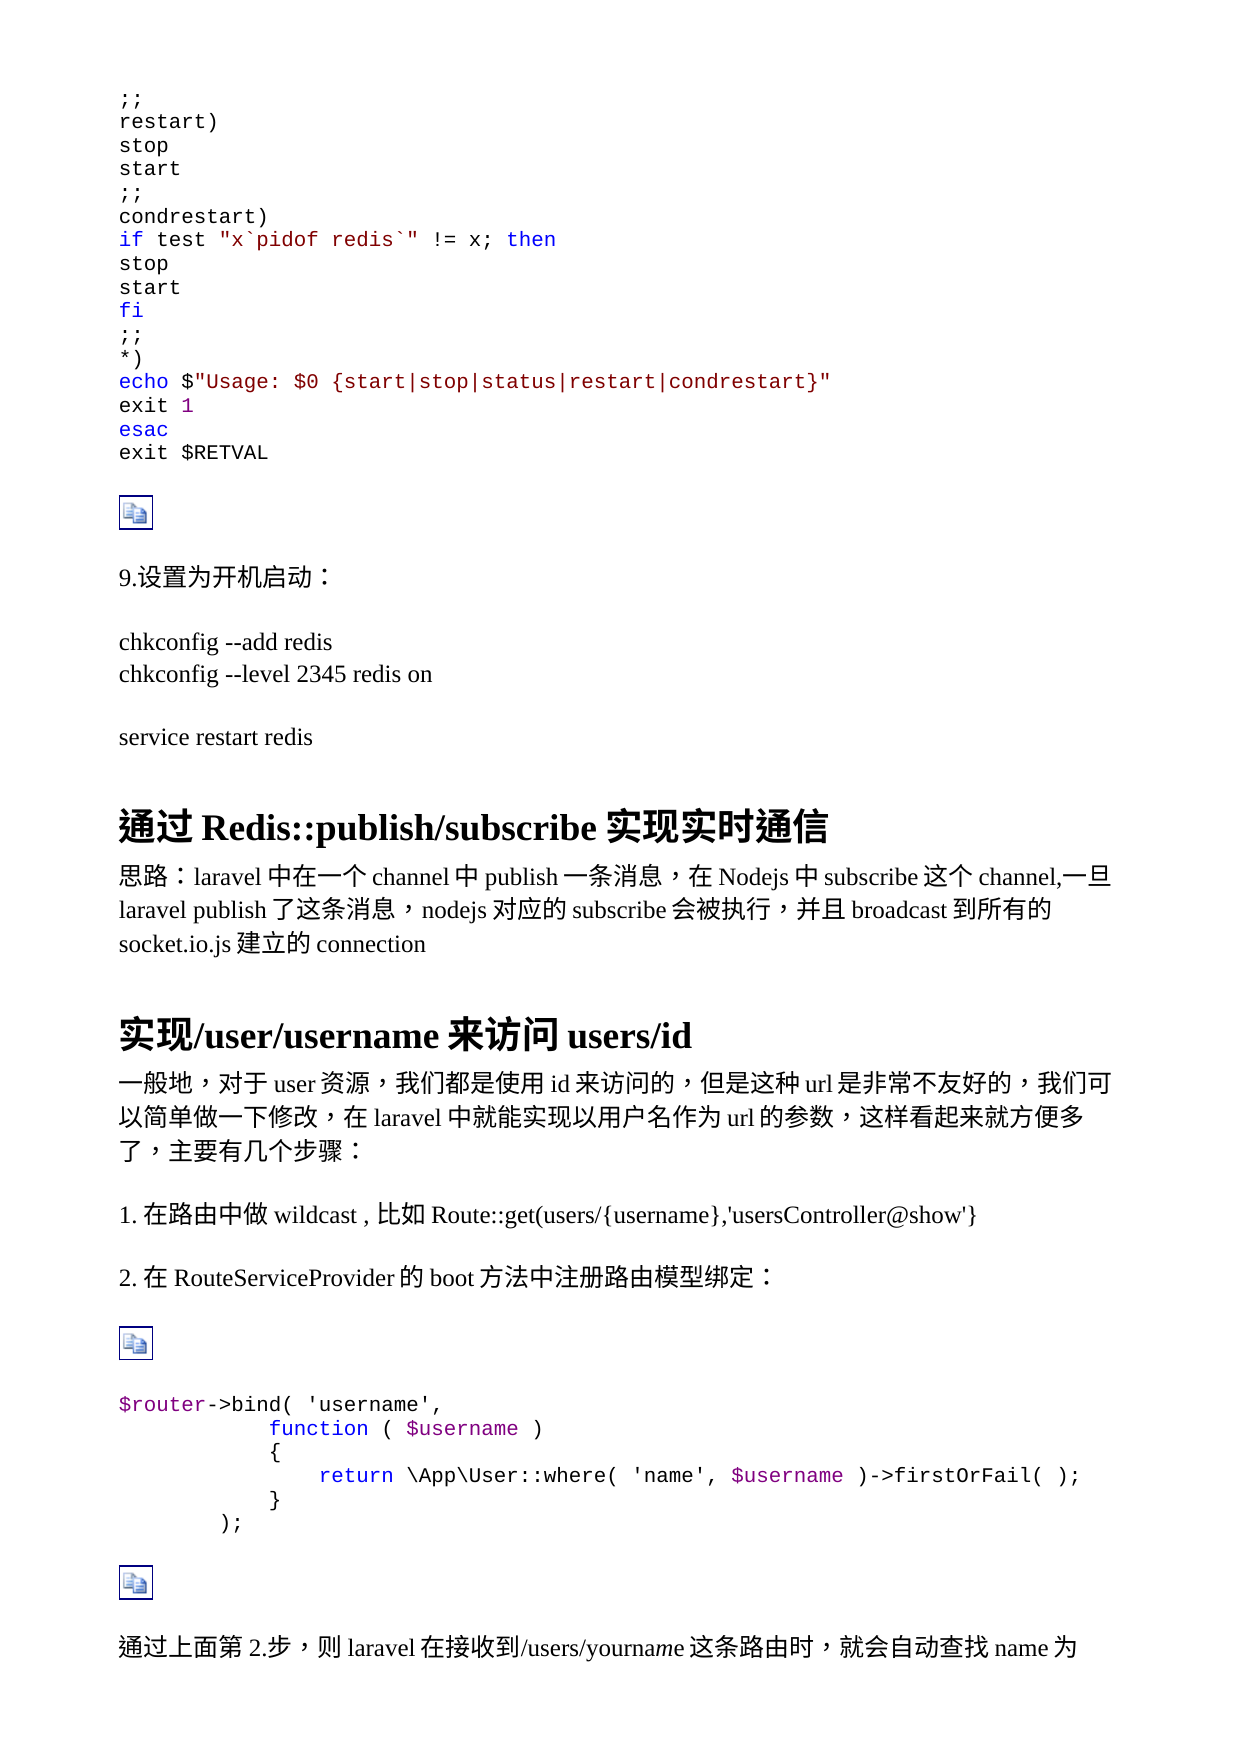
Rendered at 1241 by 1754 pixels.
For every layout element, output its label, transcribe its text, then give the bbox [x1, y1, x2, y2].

text exit $RETVAL [119, 442, 1121, 466]
text esac [119, 418, 1121, 442]
text function ( $username ) [119, 1418, 1121, 1441]
text service restart redis [119, 722, 1121, 751]
text 思路：laravel中在一个channel中publish一条消息，在Nodejs中subscribe这个channel,一旦laravel publish了这条消息，nodejs对应的subscribe会被执行，并且broadcast到所有的socket.io.js建立的connection [119, 862, 1121, 958]
text $router->bind( 'username', [119, 1394, 1121, 1418]
text 一般地，对于user资源，我们都是使用id来访问的，但是这种url是非常不友好的，我们可以简单做一下修改，在laravel中就能实现以用户名作为url的参数，这样看起来就方便多了，主要有几个步骤： [119, 1069, 1121, 1166]
text chkconfig --add redis chkconfig --level 2345 redis on [119, 627, 1121, 688]
text ); [119, 1512, 1121, 1536]
text return \App\User::where( 'name', $username )->firstOrFail( ); [119, 1465, 1121, 1489]
subtitle 通过Redis::publish/subscribe实现实时通信 [119, 805, 1121, 849]
text ;; [119, 87, 1121, 111]
text 9.设置为开机启动： [119, 563, 1121, 593]
text stop [119, 135, 1121, 158]
text condrestart) [119, 206, 1121, 229]
text start [119, 158, 1121, 182]
picture [120, 1567, 152, 1598]
text stop [119, 253, 1121, 277]
text echo $"Usage: $0 {start|stop|status|restart|condrestart}" [119, 371, 1121, 395]
text ;; [119, 182, 1121, 206]
text start [119, 277, 1121, 300]
text { [119, 1441, 1121, 1465]
text fi [119, 300, 1121, 324]
text 2. 在RouteServiceProvider的boot方法中注册路由模型绑定： [119, 1263, 1121, 1292]
text *) [119, 348, 1121, 371]
subtitle 实现/user/username来访问users/id [119, 1013, 1121, 1057]
text if test "x`pidof redis`" != x; then [119, 229, 1121, 253]
text 通过上面第2.步，则laravel在接收到/users/yourname这条路由时，就会自动查找name为 [119, 1633, 1121, 1663]
text ;; [119, 324, 1121, 348]
picture [120, 1328, 152, 1359]
text restart) [119, 111, 1121, 135]
text } [119, 1489, 1121, 1512]
text exit 1 [119, 395, 1121, 418]
picture [120, 497, 152, 528]
text 1. 在路由中做wildcast , 比如Route::get(users/{username},'usersController@show'} [119, 1200, 1121, 1229]
